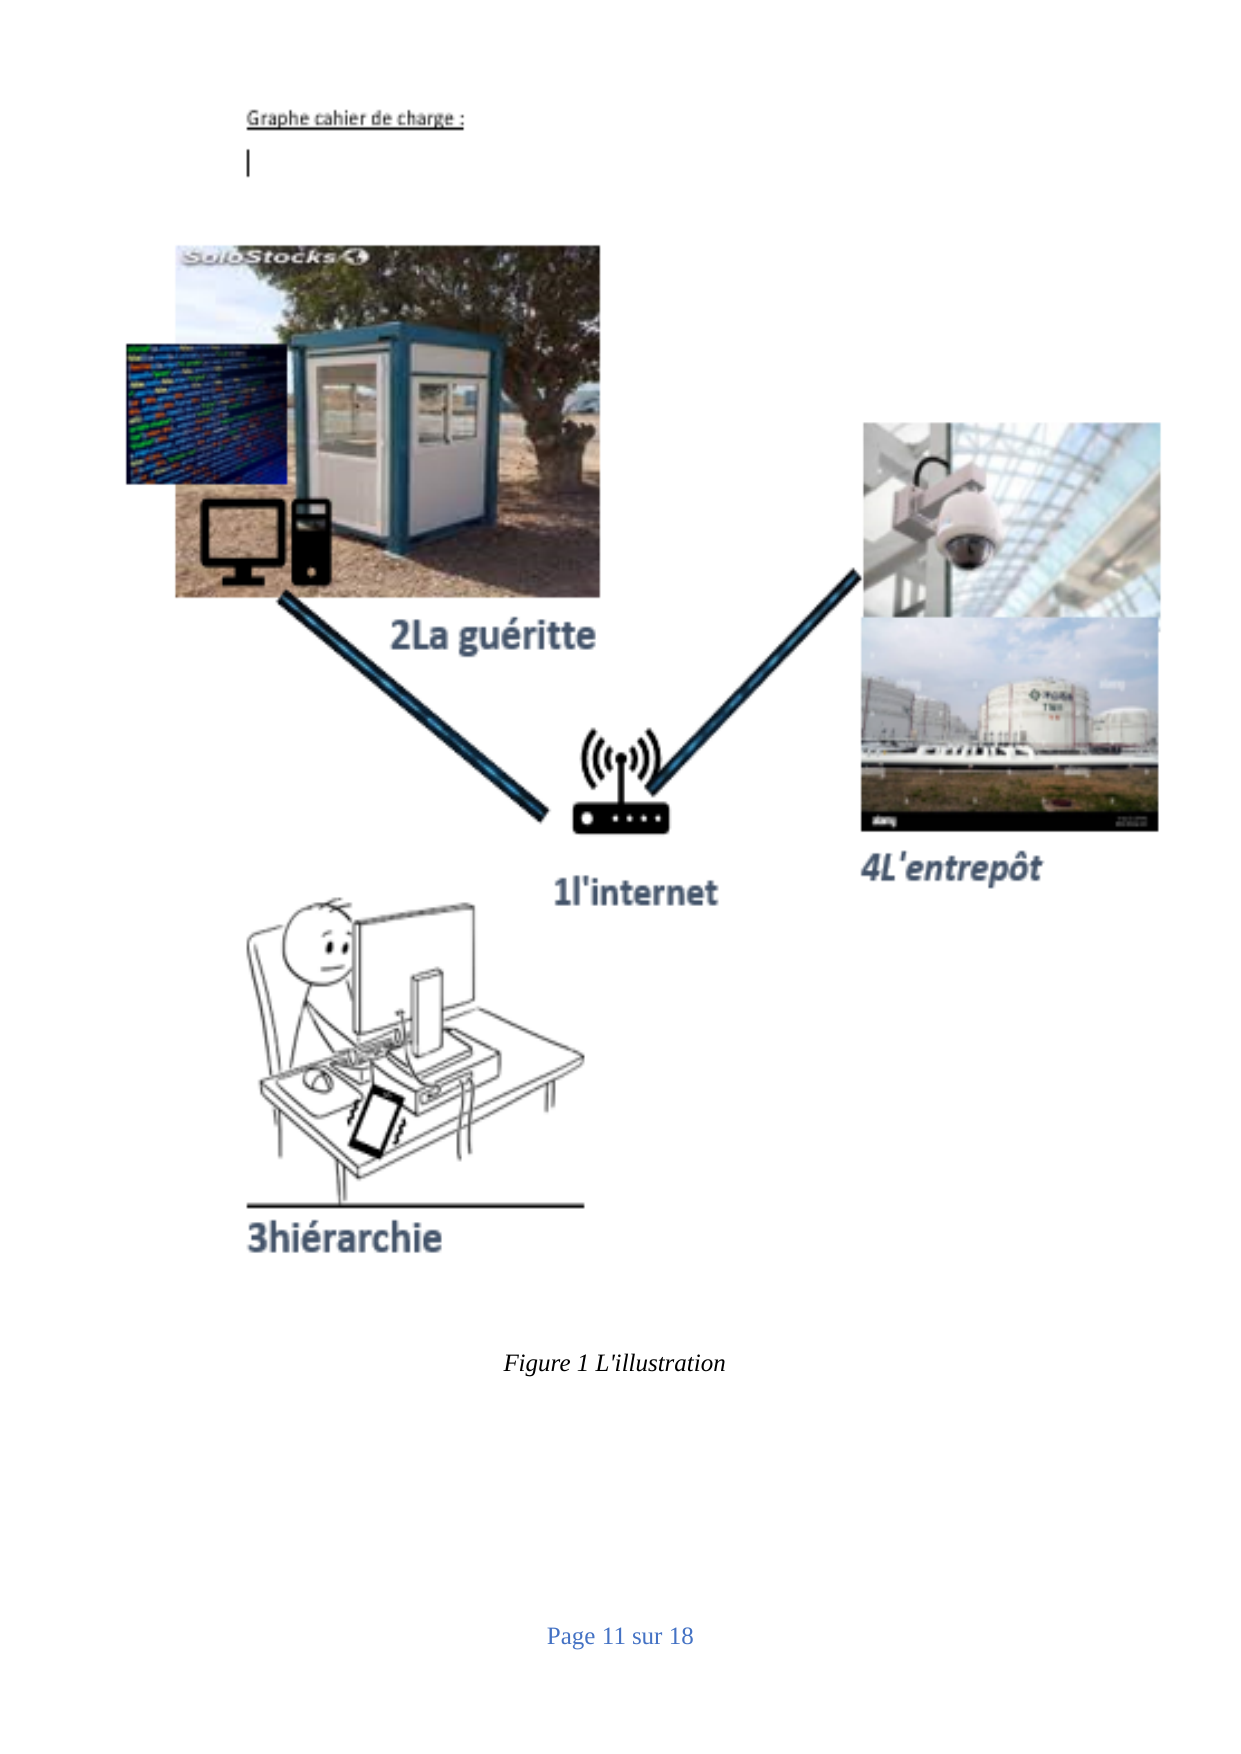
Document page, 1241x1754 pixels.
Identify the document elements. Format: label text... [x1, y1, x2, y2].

text Figure 1 L'illustration [503, 1348, 1022, 1377]
